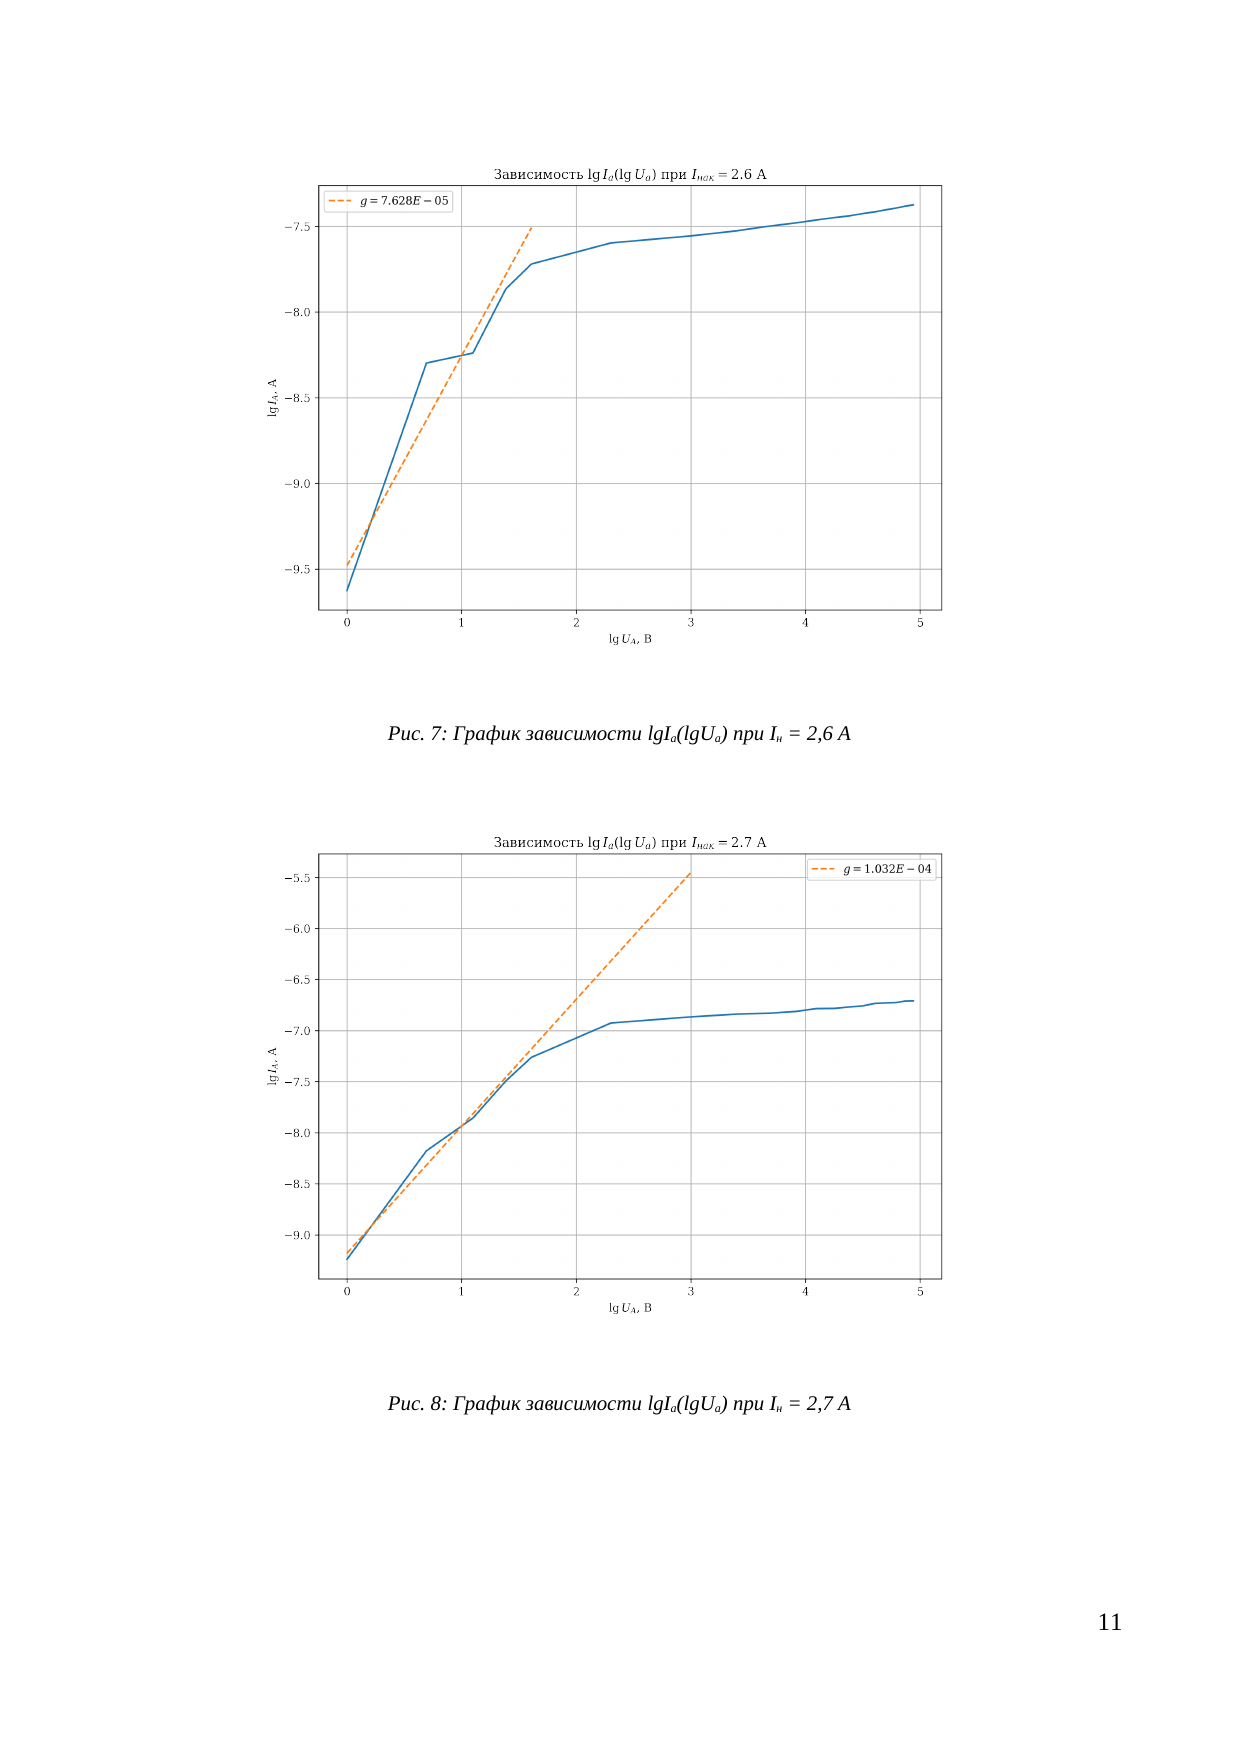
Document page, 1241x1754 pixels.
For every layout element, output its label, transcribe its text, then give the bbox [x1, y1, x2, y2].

picture [218, 118, 1022, 680]
picture [218, 786, 1022, 1349]
table_header Рис. 8: График зависимости lgIа(lgUа) при Iн = 2,7 А [118, 786, 1122, 1427]
table_header Рис. 7: График зависимости lgIа(lgUа) при Iн = 2,6 А [118, 118, 1122, 758]
